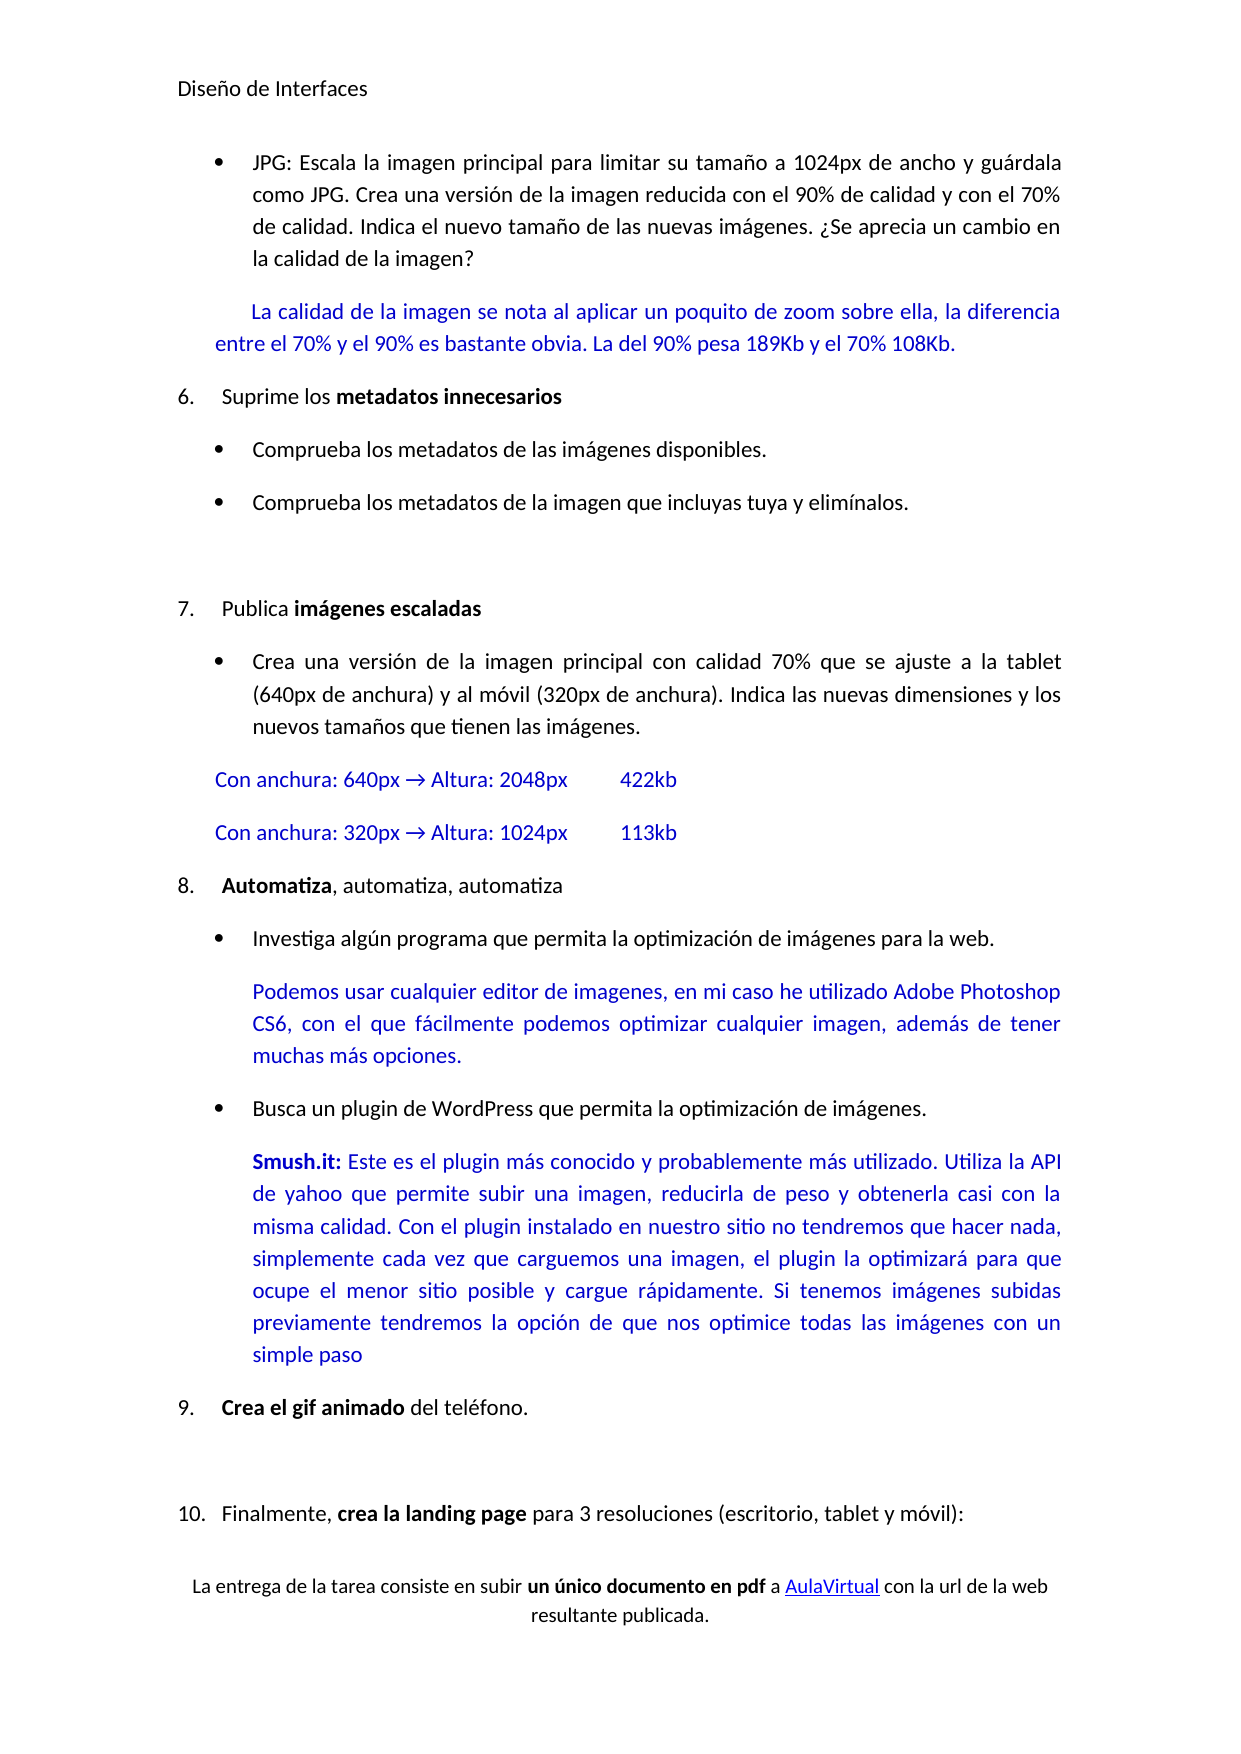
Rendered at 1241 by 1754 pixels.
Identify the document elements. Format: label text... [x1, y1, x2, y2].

list Smush.it: Este es el plugin más conocido y probablemente más utilizado. Utiliza la API de yahoo que permite subir una imagen, reducirla de peso y obtenerla casi con la misma calidad. Con el plugin instalado en nuestro sitio no tendremos que hacer nada, simplemente cada vez que carguemos una imagen, el plugin la optimizará para que ocupe el menor sitio posible y cargue rápidamente. Si tenemos imágenes subidas previamente tendremos la opción de que nos optimice todas las imágenes con un simple paso [252, 1147, 1063, 1368]
list Comprueba los metadatos de las imágenes disponibles. [215, 435, 1063, 463]
list Busca un plugin de WordPress que permita la optimización de imágenes. [215, 1094, 1063, 1122]
list Finalmente, crea la landing page para 3 resoluciones (escritorio, tablet y móvil): [177, 1499, 1063, 1528]
list Podemos usar cualquier editor de imagenes, en mi caso he utilizado Adobe Photoshop CS6, con el que fácilmente podemos optimizar cualquier imagen, además de tener muchas más opciones. [215, 977, 1063, 1069]
list Automatiza, automatiza, automatiza [177, 871, 1063, 899]
list La calidad de la imagen se nota al aplicar un poquito de zoom sobre ella, la diferencia entre el 70% y el 90% es bastante obvia. La del 90% pesa 189Kb y el 70% 108Kb. [215, 297, 1063, 357]
list Suprime los metadatos innecesarios [177, 382, 1063, 410]
list Crea una versión de la imagen principal con calidad 70% que se ajuste a la tablet (640px de anchura) y al móvil (320px de anchura). Indica las nuevas dimensiones y los nuevos tamaños que tienen las imágenes. [215, 647, 1063, 740]
list Publica imágenes escaladas [177, 594, 1063, 622]
list Investiga algún programa que permita la optimización de imágenes para la web. [215, 924, 1063, 952]
list Con anchura: 640px → Altura: 2048px 422kb [215, 765, 1063, 793]
list JPG: Escala la imagen principal para limitar su tamaño a 1024px de ancho y guárdala como JPG. Crea una versión de la imagen reducida con el 90% de calidad y con el 70% de calidad. Indica el nuevo tamaño de las nuevas imágenes. ¿Se aprecia un cambio en la calidad de la imagen? [215, 148, 1063, 272]
list Comprueba los metadatos de la imagen que incluyas tuya y elimínalos. [215, 488, 1063, 516]
list Con anchura: 320px → Altura: 1024px 113kb [215, 818, 1063, 846]
list Crea el gif animado del teléfono. [177, 1393, 1063, 1422]
